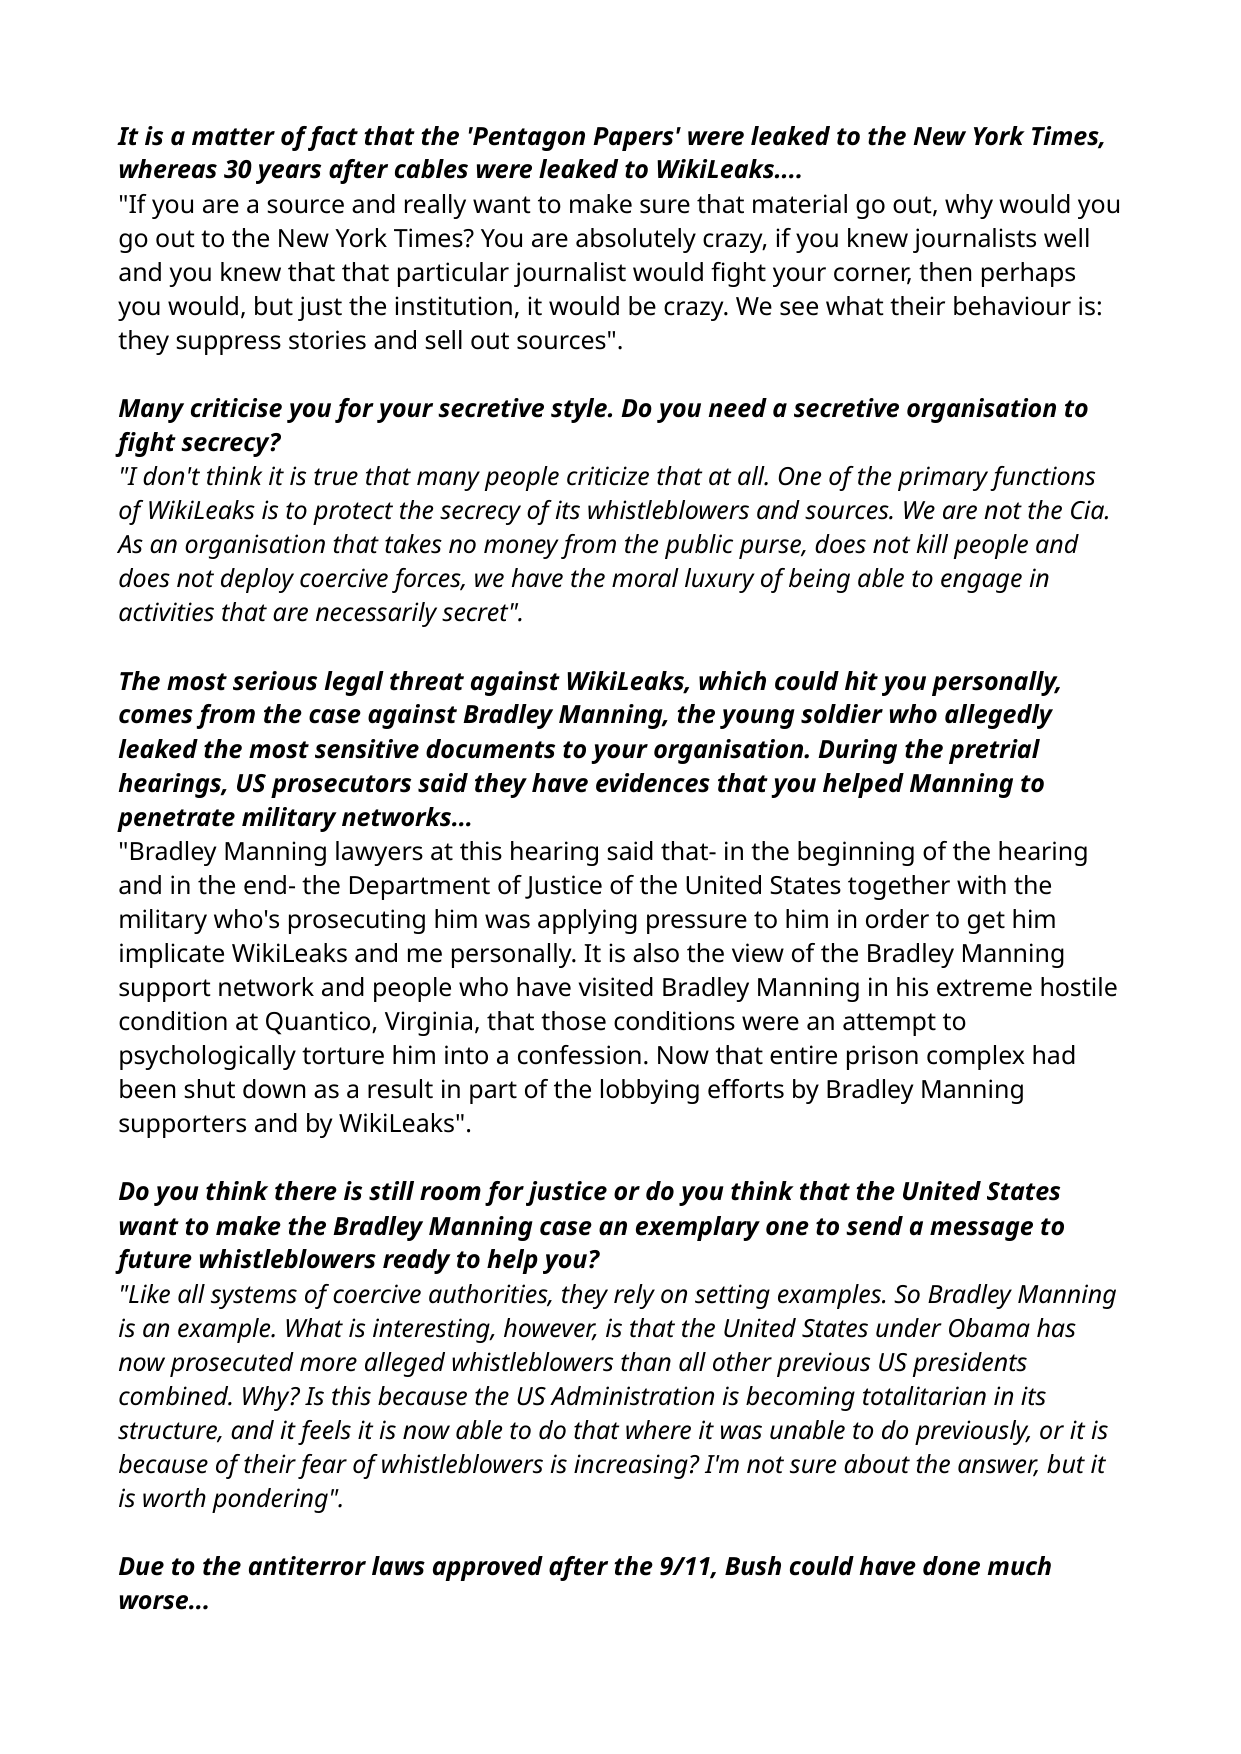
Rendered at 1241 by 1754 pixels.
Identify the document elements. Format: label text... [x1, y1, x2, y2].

text It is a matter of fact that the 'Pentagon Papers' were leaked to the New York Times, whereas 30 years after cables were leaked to WikiLeaks.... "If you are a source and really want to make sure that material go out, why would you go out to the New York Times? You are absolutely crazy, if you knew journalists well and you knew that that particular journalist would fight your corner, then perhaps you would, but just the institution, it would be crazy. We see what their behaviour is: they suppress stories and sell out sources". Many criticise you for your secretive style. Do you need a secretive organisation to fight secrecy? "I don't think it is true that many people criticize that at all. One of the primary functions of WikiLeaks is to protect the secrecy of its whistleblowers and sources. We are not the Cia. As an organisation that takes no money from the public purse, does not kill people and does not deploy coercive forces, we have the moral luxury of being able to engage in activities that are necessarily secret". The most serious legal threat against WikiLeaks, which could hit you personally, comes from the case against Bradley Manning, the young soldier who allegedly leaked the most sensitive documents to your organisation. During the pretrial hearings, US prosecutors said they have evidences that you helped Manning to penetrate military networks... "Bradley Manning lawyers at this hearing said that- in the beginning of the hearing and in the end- the Department of Justice of the United States together with the military who's prosecuting him was applying pressure to him in order to get him implicate WikiLeaks and me personally. It is also the view of the Bradley Manning support network and people who have visited Bradley Manning in his extreme hostile condition at Quantico, Virginia, that those conditions were an attempt to psychologically torture him into a confession. Now that entire prison complex had been shut down as a result in part of the lobbying efforts by Bradley Manning supporters and by WikiLeaks". Do you think there is still room for justice or do you think that the United States want to make the Bradley Manning case an exemplary one to send a message to future whistleblowers ready to help you? "Like all systems of coercive authorities, they rely on setting examples. So Bradley Manning is an example. What is interesting, however, is that the United States under Obama has now prosecuted more alleged whistleblowers than all other previous US presidents combined. Why? Is this because the US Administration is becoming totalitarian in its structure, and it feels it is now able to do that where it was unable to do previously, or it is because of their fear of whistleblowers is increasing? I'm not sure about the answer, but it is worth pondering". Due to the antiterror laws approved after the 9/11, Bush could have done much worse... [118, 118, 1122, 1617]
